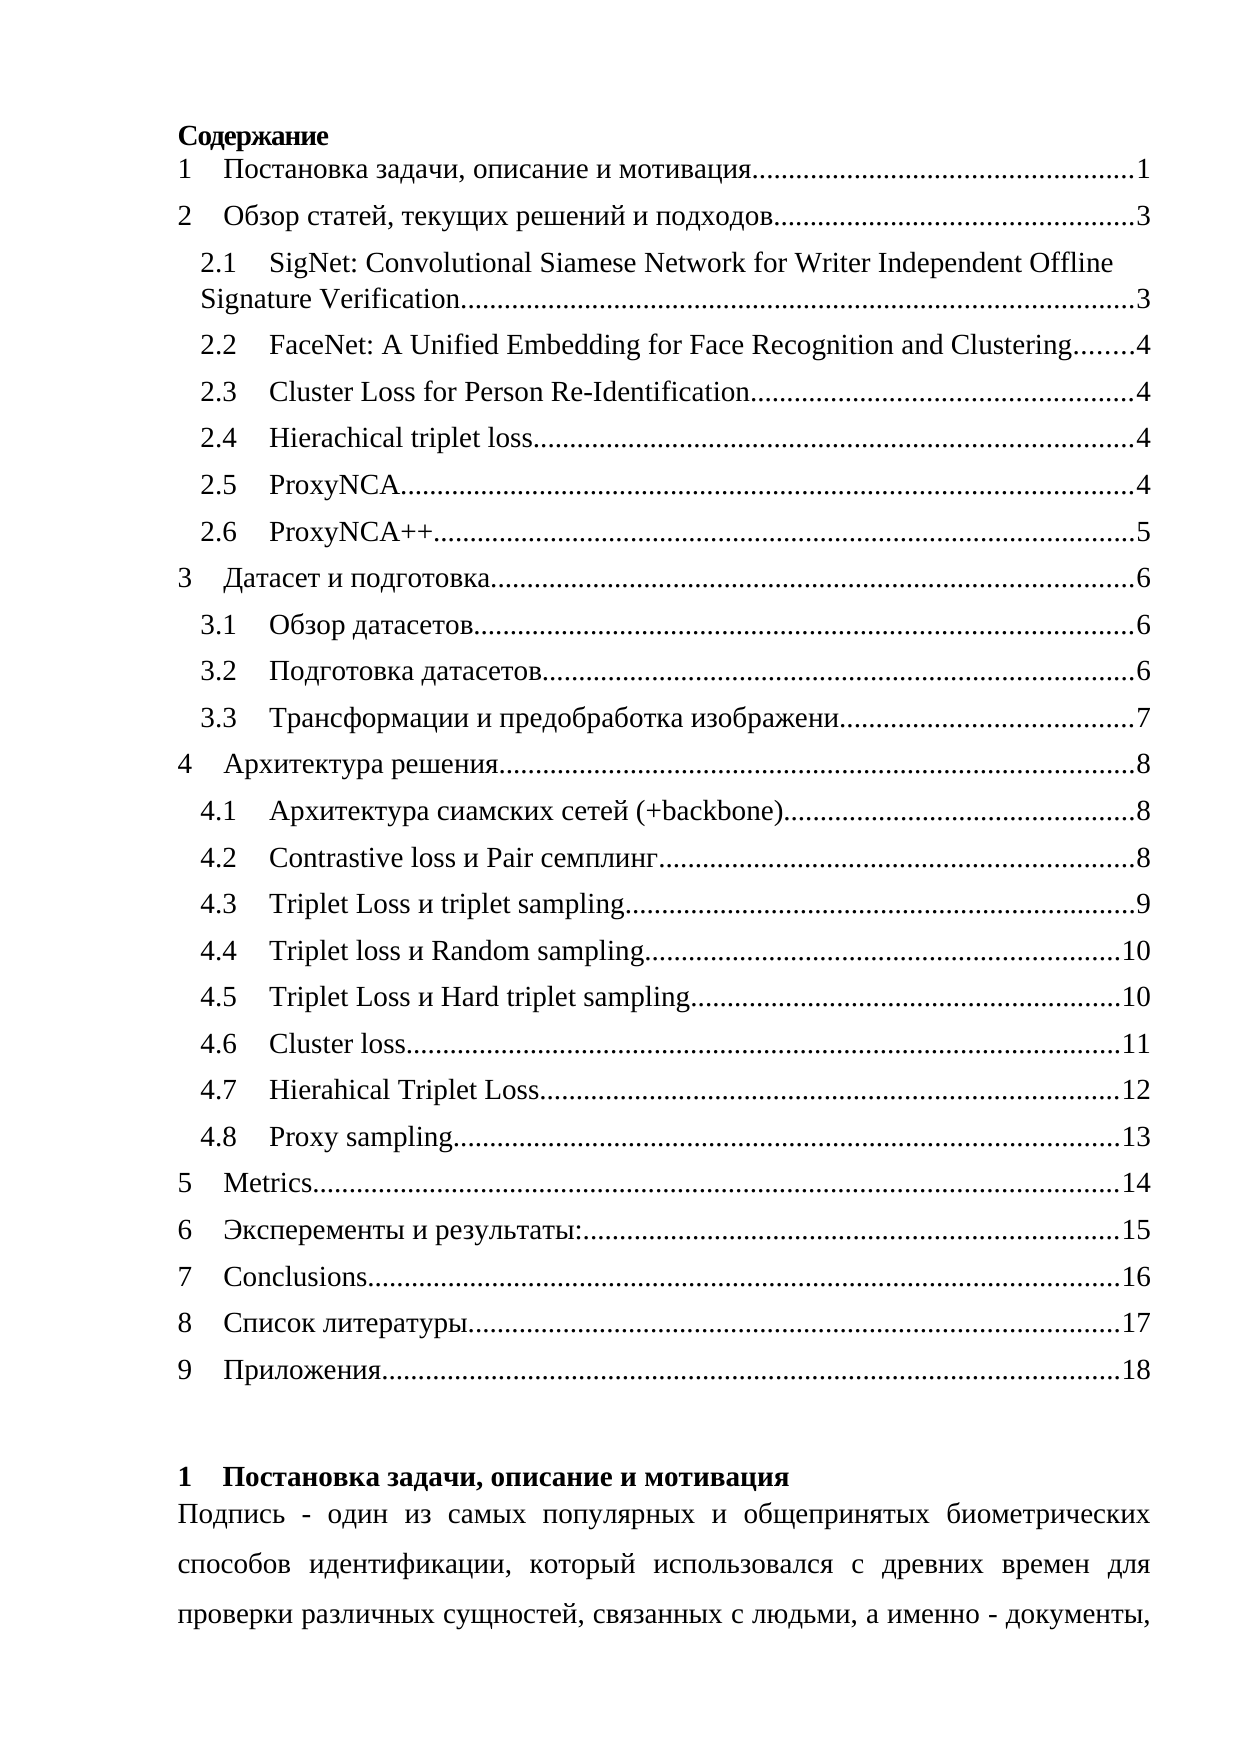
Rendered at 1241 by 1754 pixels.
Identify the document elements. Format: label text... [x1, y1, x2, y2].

text 4.2 Сontrastive loss и Pair семплинг 8 [200, 840, 1152, 873]
subtitle Постановка задачи, описание и мотивация [177, 1459, 1152, 1493]
text Подпись - один из самых популярных и общепринятых биометрических способов идентификации, который использовался с древних времен для проверки различных сущностей, связанных с людьми, а именно - документы, [177, 1496, 1152, 1630]
text 2.5 ProxyNCA 4 [200, 467, 1152, 501]
title Содержание [177, 118, 1152, 152]
text 3.2 Подготовка датасетов. 6 [200, 653, 1152, 687]
text 2.6 ProxyNCA++ 5 [200, 514, 1152, 547]
text 4.3 Triplet Loss и triplet sampling 9 [200, 886, 1152, 920]
text 4.1 Архитектура сиамских сетей (+backbone) 8 [200, 793, 1152, 827]
text 4.6 Cluster loss 11 [200, 1026, 1152, 1059]
text 2 Обзор статей, текущих решений и подходов 3 [177, 198, 1152, 232]
text 4.7 Hierahical Triplet Loss 12 [200, 1072, 1152, 1106]
text 5 Metrics 14 [177, 1166, 1152, 1199]
text 4 Архитектура решения 8 [177, 747, 1152, 780]
text 6 Эксперементы и результаты: 15 [177, 1212, 1152, 1246]
text 3.1 Обзор датасетов 6 [200, 607, 1152, 640]
text 2.4 Hierachical triplet loss 4 [200, 421, 1152, 454]
text 4.5 Triplet Loss и Hard triplet sampling 10 [200, 979, 1152, 1013]
text 2.2 FaceNet: A Unified Embedding for Face Recognition and Clustering 4 [200, 327, 1152, 361]
text 4.4 Triplet loss и Random sampling 10 [200, 933, 1152, 966]
text 3 Датасет и подготовка 6 [177, 560, 1152, 594]
text 7 Conclusions 16 [177, 1259, 1152, 1292]
text 2.1 SigNet: Convolutional Siamese Network for Writer Independent Offline Signature Verification 3 [200, 245, 1152, 314]
text 8 Список литературы 17 [177, 1305, 1152, 1339]
text 4.8 Proxy sampling 13 [200, 1119, 1152, 1153]
text 2.3 Cluster Loss for Person Re-Identification 4 [200, 374, 1152, 408]
text 9 Приложения 18 [177, 1352, 1152, 1385]
text 3.3 Трансформации и предобработка изображени 7 [200, 700, 1152, 733]
text 1 Постановка задачи, описание и мотивация 1 [177, 152, 1152, 185]
